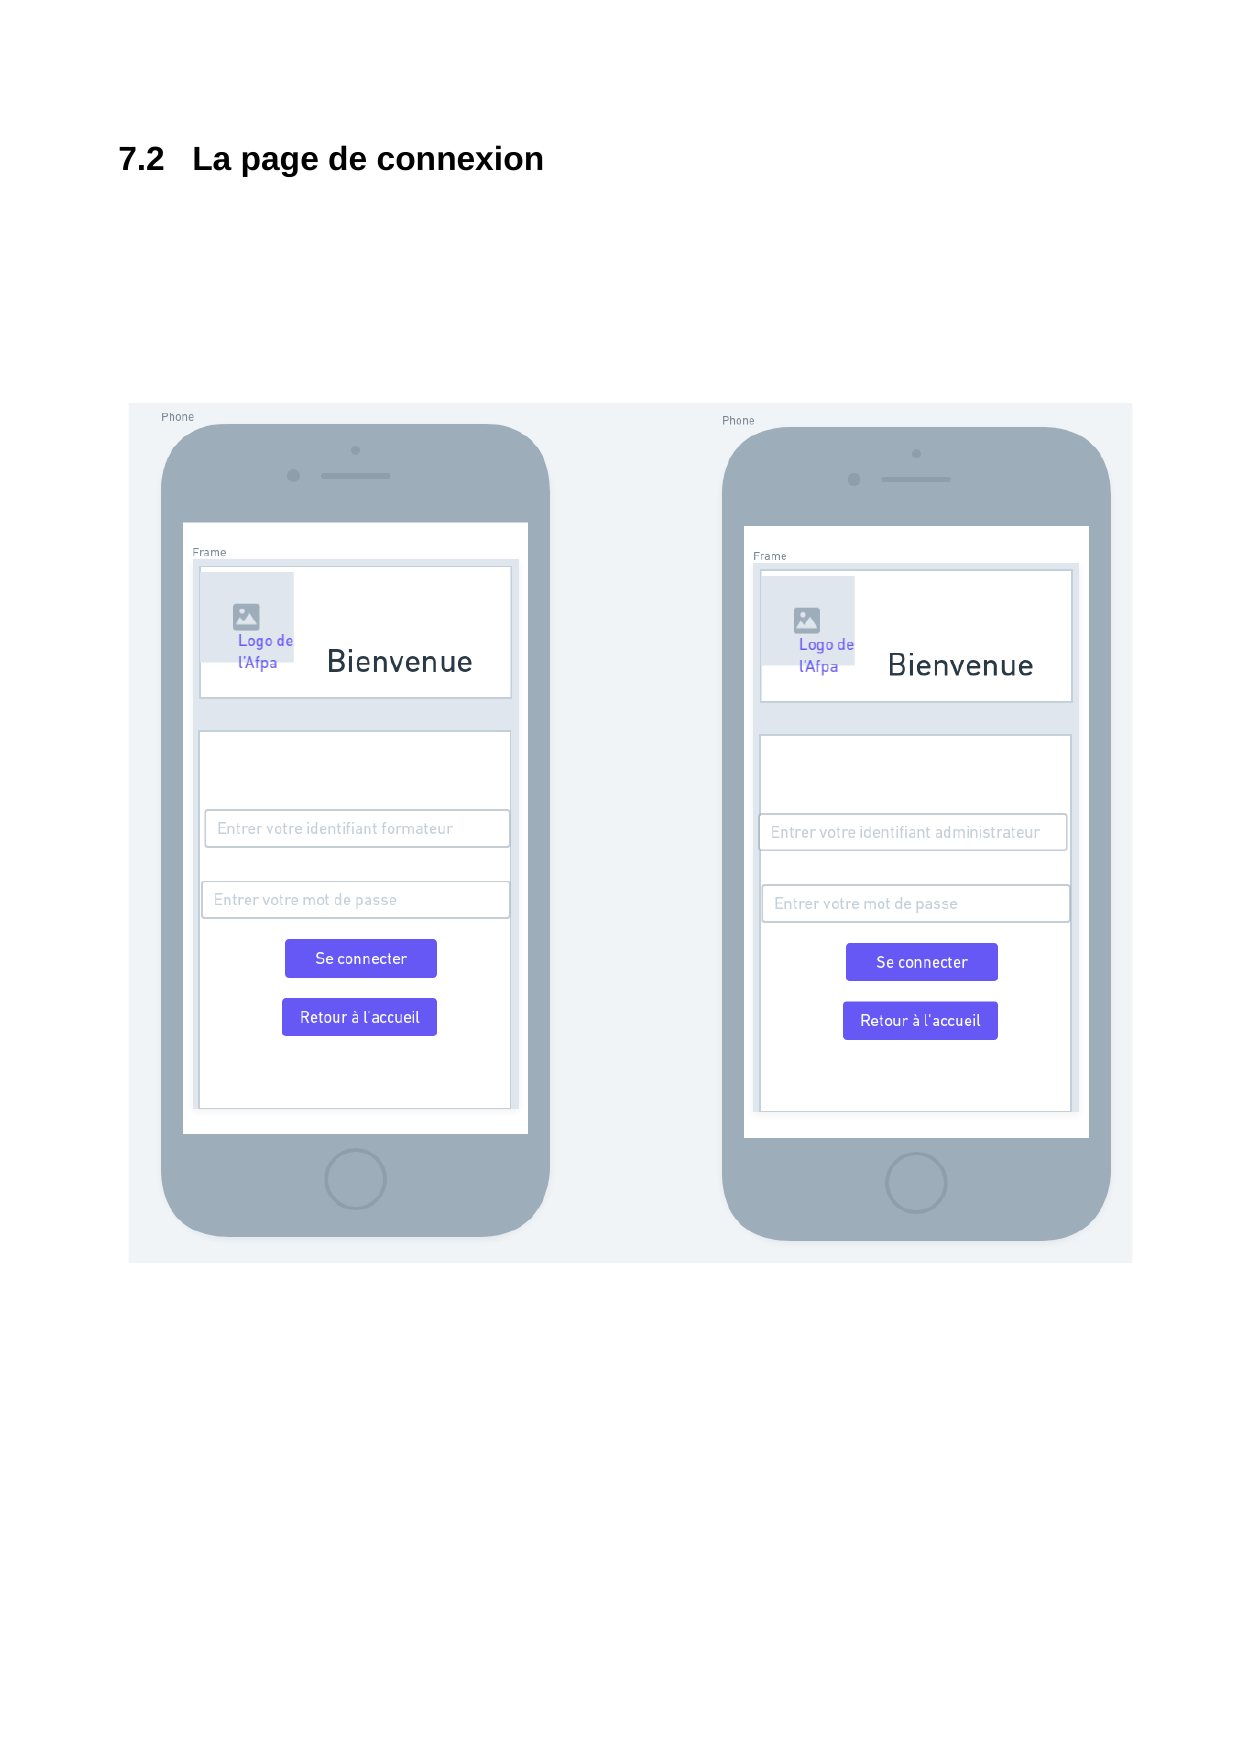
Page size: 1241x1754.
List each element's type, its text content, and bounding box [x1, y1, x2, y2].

picture [128, 403, 1133, 1263]
subtitle La page de connexion [118, 139, 1122, 178]
